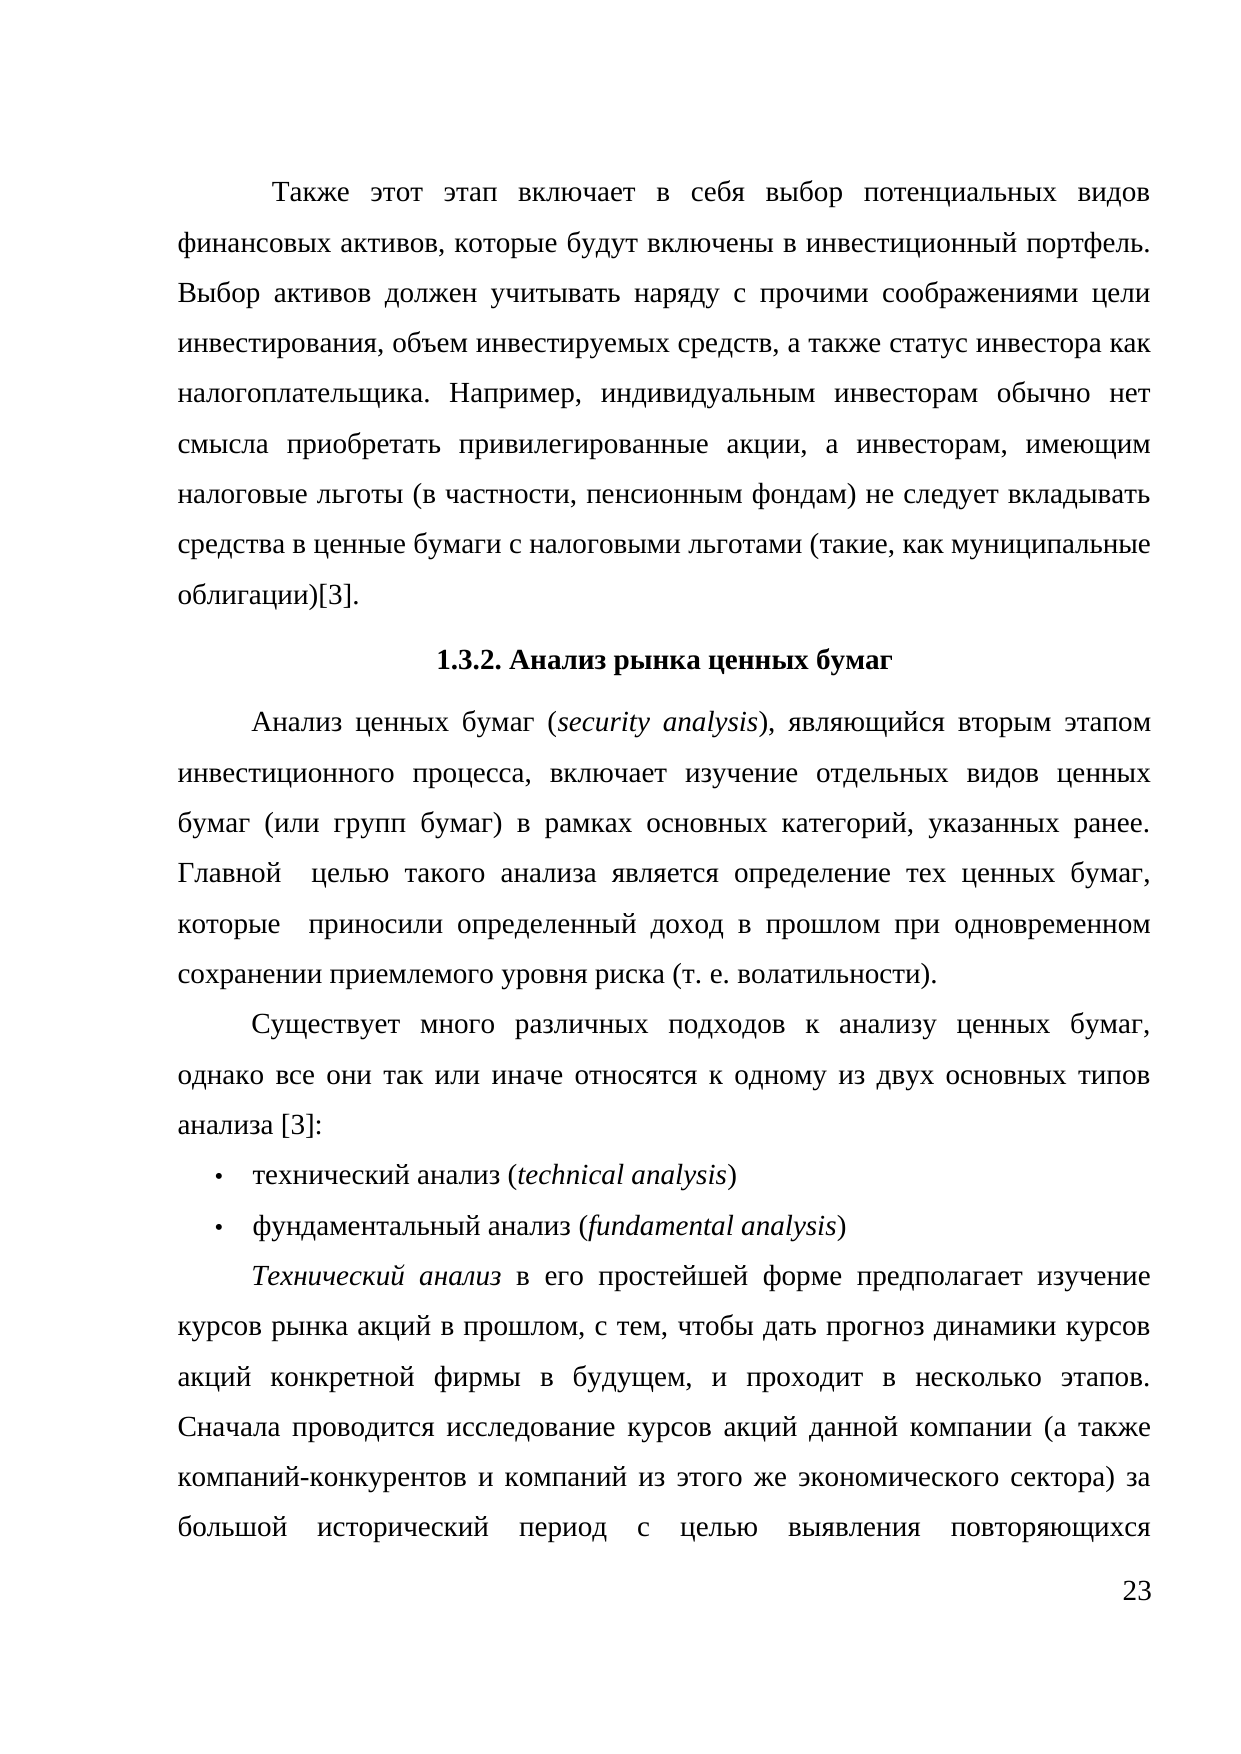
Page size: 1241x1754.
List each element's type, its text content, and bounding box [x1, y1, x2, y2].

list технический анализ (technical analysis) [215, 1157, 1152, 1191]
list фундаментальный анализ (fundamental analysis) [215, 1208, 1152, 1241]
text Технический анализ в его простейшей форме предполагает изучение курсов рынка акций в прошлом, с тем, чтобы дать прогноз динамики курсов акций конкретной фирмы в будущем, и проходит в несколько этапов. Сначала проводится исследование курсов акций данной компании (а также компаний-конкурентов и компаний из этого же экономического сектора) за большой исторический период с целью выявления повторяющихся [177, 1258, 1152, 1543]
subtitle 1.3.2. Анализ рынка ценных бумаг [177, 642, 1152, 675]
text Также этот этап включает в себя выбор потенциальных видов финансовых активов, которые будут включены в инвестиционный портфель. Выбор активов должен учитывать наряду с прочими соображениями цели инвестирования, объем инвестируемых средств, а также статус инвестора как налогоплательщика. Например, индивидуальным инвесторам обычно нет смысла приобретать привилегированные акции, а инвесторам, имеющим налоговые льготы (в частности, пенсионным фондам) не следует вкладывать средства в ценные бумаги с налоговыми льготами (такие, как муниципальные облигации)[3]. [177, 174, 1152, 610]
text Анализ ценных бумаг (security analysis), являющийся вторым этапом инвестиционного процесса, включает изучение отдельных видов ценных бумаг (или групп бумаг) в рамках основных категорий, указанных ранее. Главной целью такого анализа является определение тех ценных бумаг, которые приносили определенный доход в прошлом при одновременном сохранении приемлемого уровня риска (т. е. волатильности). [177, 704, 1152, 990]
text Существует много различных подходов к анализу ценных бумаг, однако все они так или иначе относятся к одному из двух основных типов анализа [3]: [177, 1006, 1152, 1141]
